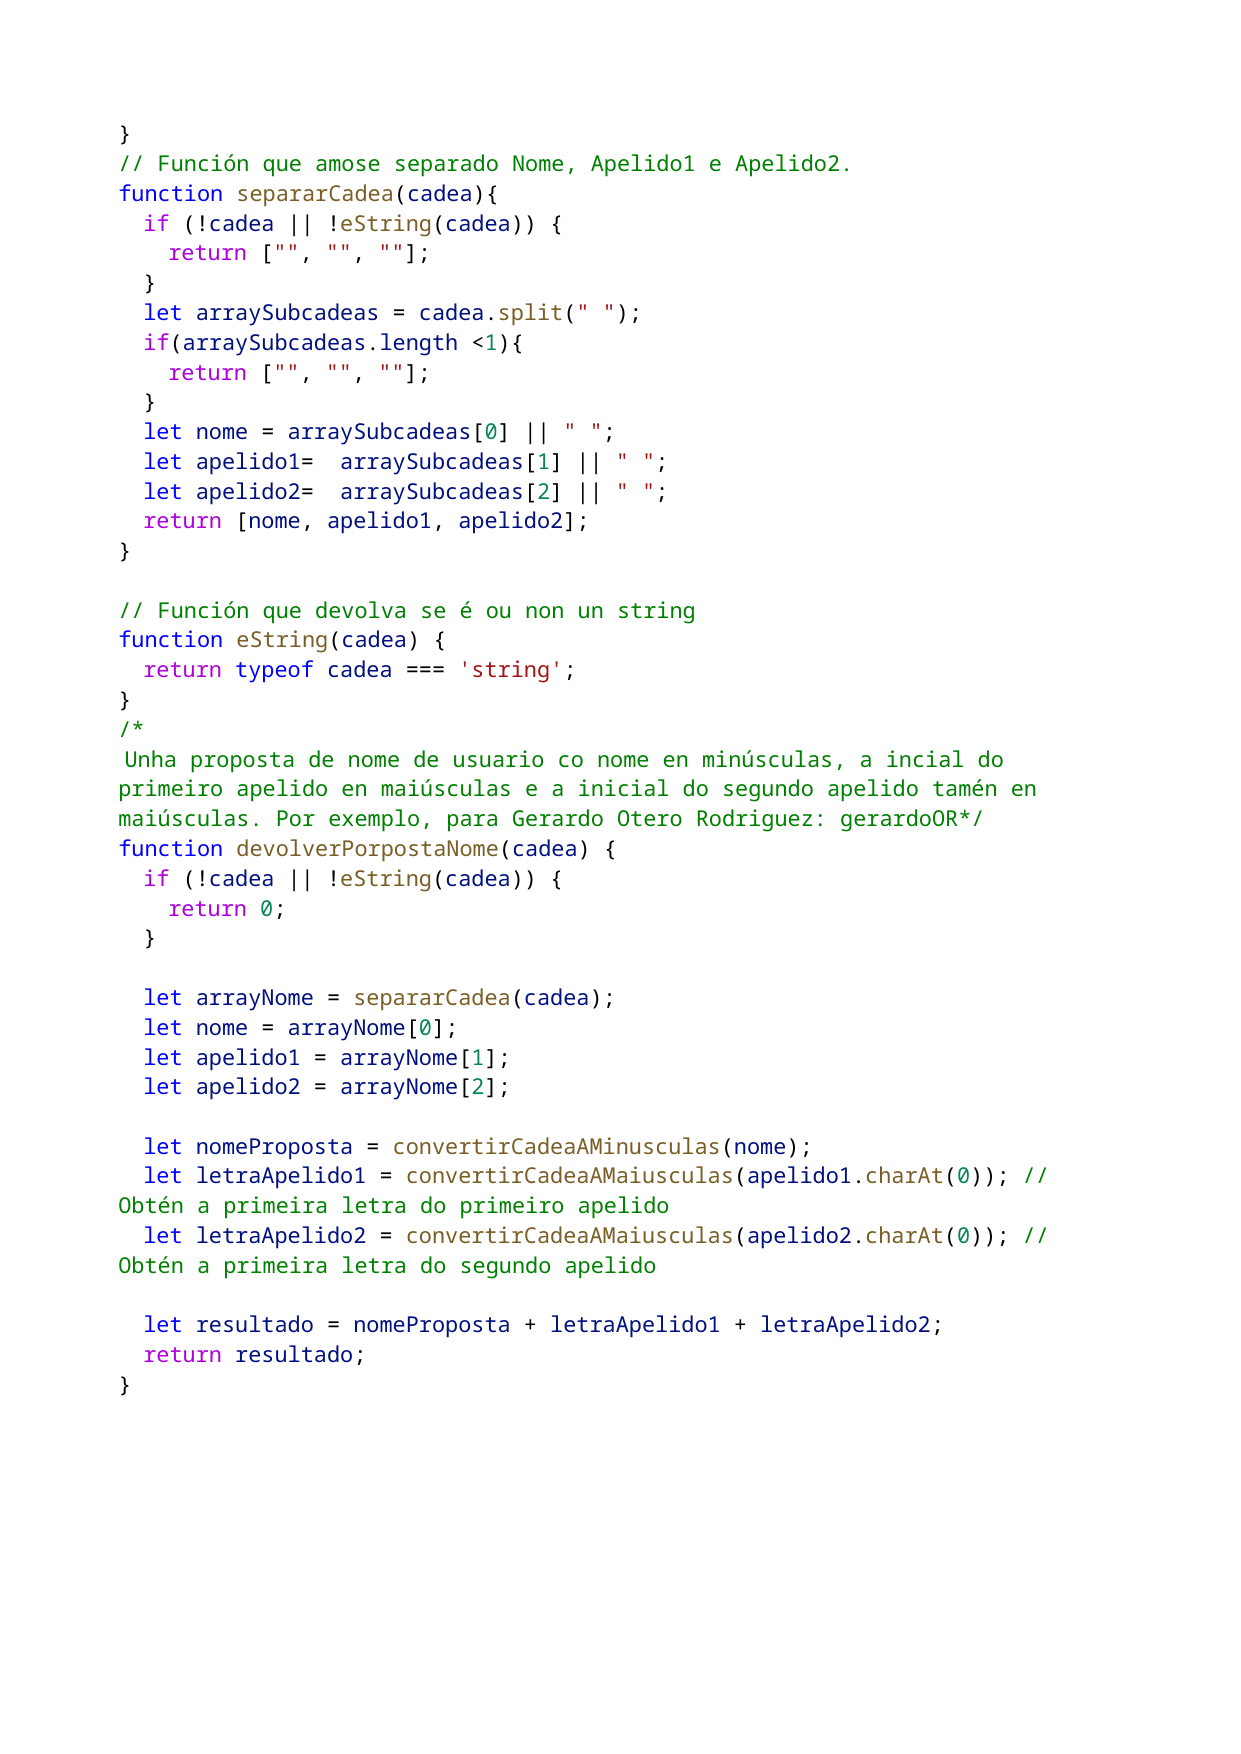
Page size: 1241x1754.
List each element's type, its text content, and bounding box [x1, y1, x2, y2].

text let arrayNome = separarCadea(cadea); [118, 982, 1122, 1012]
text let letraApelido2 = convertirCadeaAMaiusculas(apelido2.charAt(0)); // Obtén a primeira letra do segundo apelido [118, 1220, 1122, 1280]
text if(arraySubcadeas.length <1){ [118, 327, 1122, 356]
text let nomeProposta = convertirCadeaAMinusculas(nome); [118, 1131, 1122, 1161]
text function devolverPorpostaNome(cadea) { [118, 833, 1122, 863]
text let nome = arrayNome[0]; [118, 1012, 1122, 1041]
text } [118, 922, 1122, 952]
text let nome = arraySubcadeas[0] || " "; [118, 416, 1122, 446]
text primeiro apelido en maiúsculas e a inicial do segundo apelido tamén en [118, 773, 1122, 803]
text } [118, 684, 1122, 714]
text return resultado; [118, 1339, 1122, 1369]
text // Función que amose separado Nome, Apelido1 e Apelido2. [118, 148, 1122, 178]
text return ["", "", ""]; [118, 356, 1122, 386]
text let letraApelido1 = convertirCadeaAMaiusculas(apelido1.charAt(0)); // Obtén a primeira letra do primeiro apelido [118, 1161, 1122, 1220]
text maiúsculas. Por exemplo, para Gerardo Otero Rodriguez: gerardoOR*/ [118, 803, 1122, 833]
text return ["", "", ""]; [118, 237, 1122, 267]
text function separarCadea(cadea){ [118, 178, 1122, 207]
text return 0; [118, 893, 1122, 922]
text let apelido1 = arrayNome[1]; [118, 1041, 1122, 1071]
text } [118, 118, 1122, 148]
text return [nome, apelido1, apelido2]; [118, 505, 1122, 535]
text function eString(cadea) { [118, 624, 1122, 654]
text } [118, 535, 1122, 565]
text } [118, 386, 1122, 416]
text let apelido2= arraySubcadeas[2] || " "; [118, 476, 1122, 505]
text let apelido2 = arrayNome[2]; [118, 1071, 1122, 1101]
text if (!cadea || !eString(cadea)) { [118, 207, 1122, 237]
text } [118, 267, 1122, 297]
text return typeof cadea === 'string'; [118, 654, 1122, 684]
text /* [118, 714, 1122, 744]
text } [118, 1369, 1122, 1399]
text let apelido1= arraySubcadeas[1] || " "; [118, 446, 1122, 476]
text let arraySubcadeas = cadea.split(" "); [118, 297, 1122, 327]
text // Función que devolva se é ou non un string [118, 595, 1122, 624]
text let resultado = nomeProposta + letraApelido1 + letraApelido2; [118, 1309, 1122, 1339]
text if (!cadea || !eString(cadea)) { [118, 863, 1122, 893]
text Unha proposta de nome de usuario co nome en minúsculas, a incial do [118, 744, 1122, 773]
